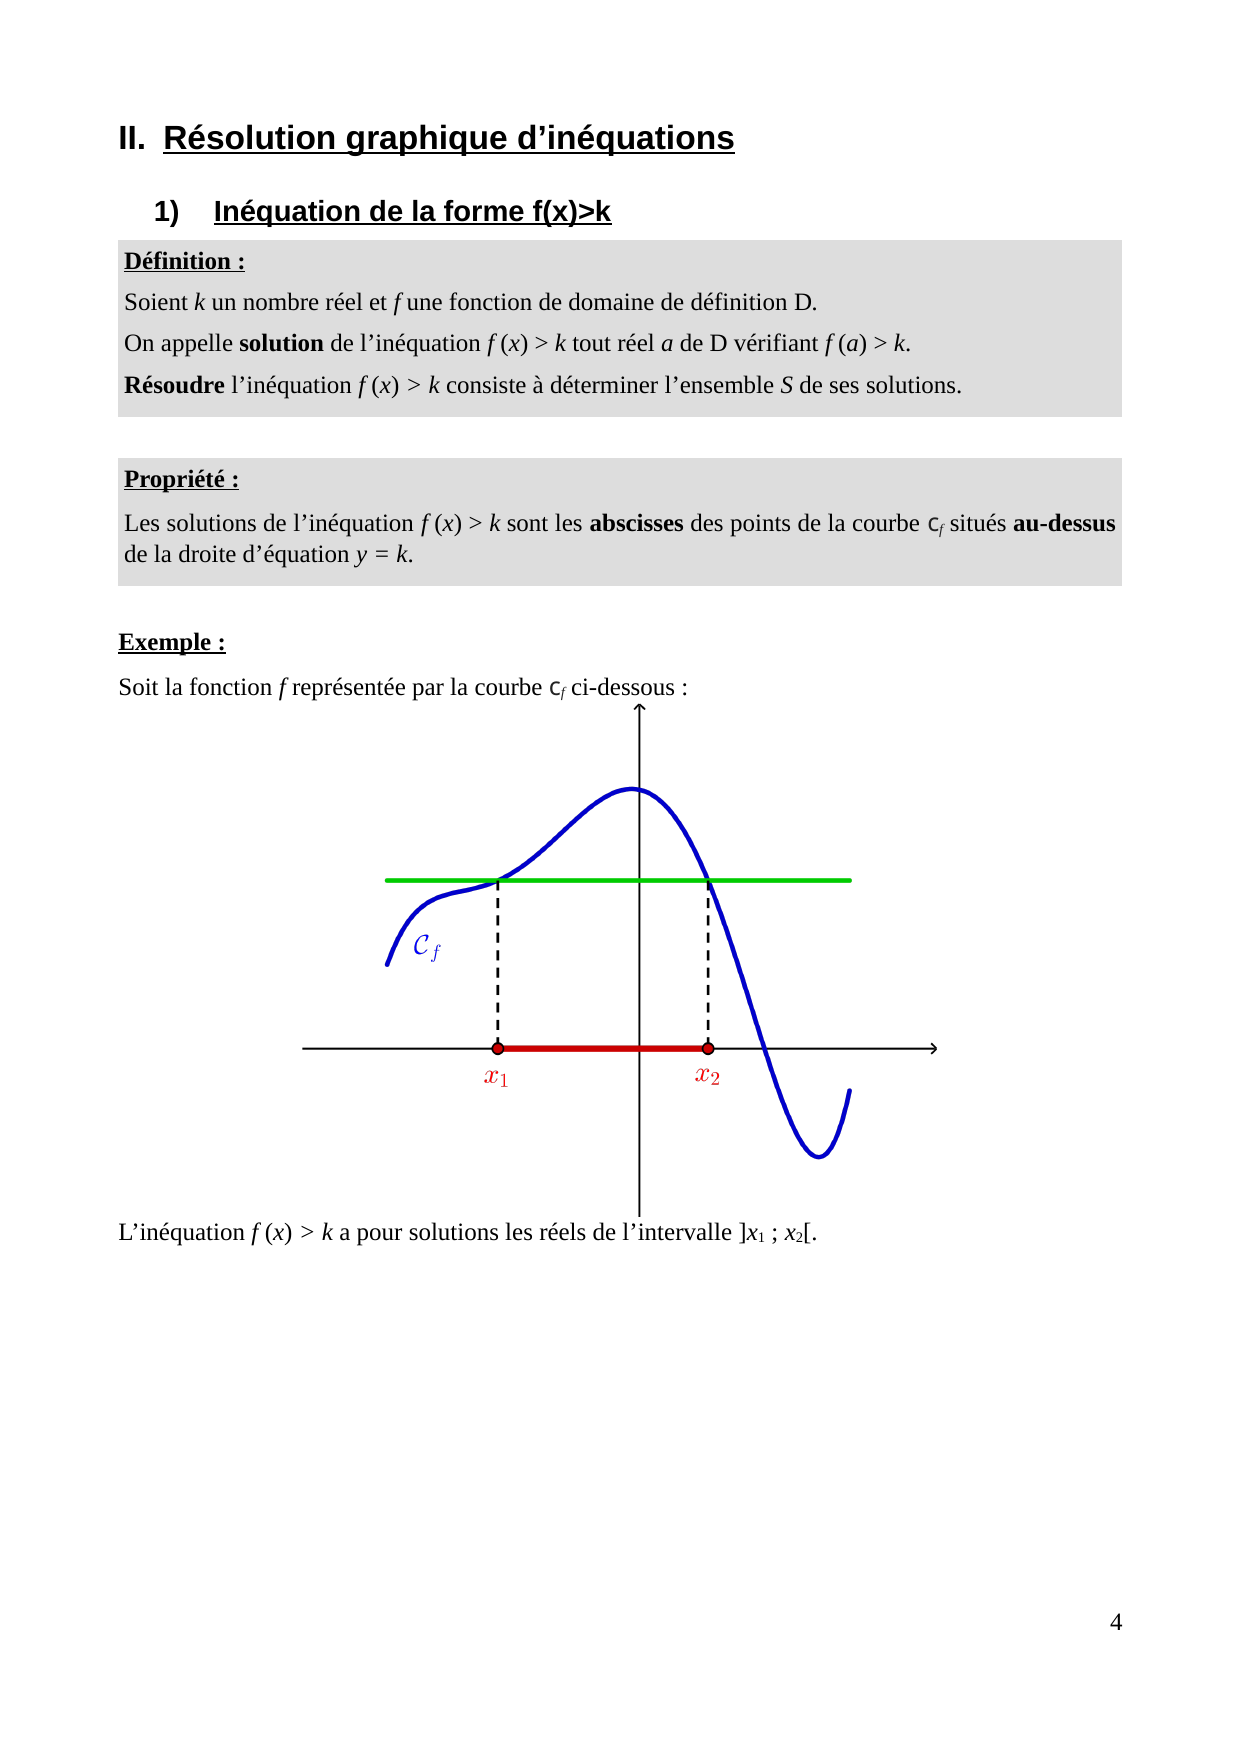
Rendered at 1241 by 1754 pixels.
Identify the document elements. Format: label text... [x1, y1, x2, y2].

text Exemple : [118, 627, 1122, 656]
picture [302, 702, 938, 1217]
text L’inéquation f (x) > k a pour solutions les réels de l’intervalle ]x1 ; x2[. [118, 703, 1122, 1246]
subtitle Inéquation de la forme f(x)>k [153, 194, 1122, 228]
text Soit la fonction f représentée par la courbe cf ci-dessous : [118, 668, 1122, 703]
subtitle Résolution graphique d’inéquations [118, 118, 1122, 157]
table_header Propriété : Les solutions de l’inéquation f (x) > k sont les abscisses des points de la courbe cf situés au-dessus de la droite d’équation y = k. [118, 458, 1122, 586]
table_header Définition : Soient k un nombre réel et f une fonction de domaine de définition D. On appelle solution de l’inéquation f (x) > k tout réel a de D vérifiant f (a) > k. Résoudre l’inéquation f (x) > k consiste à déterminer l’ensemble S de ses solutions. [118, 240, 1122, 417]
